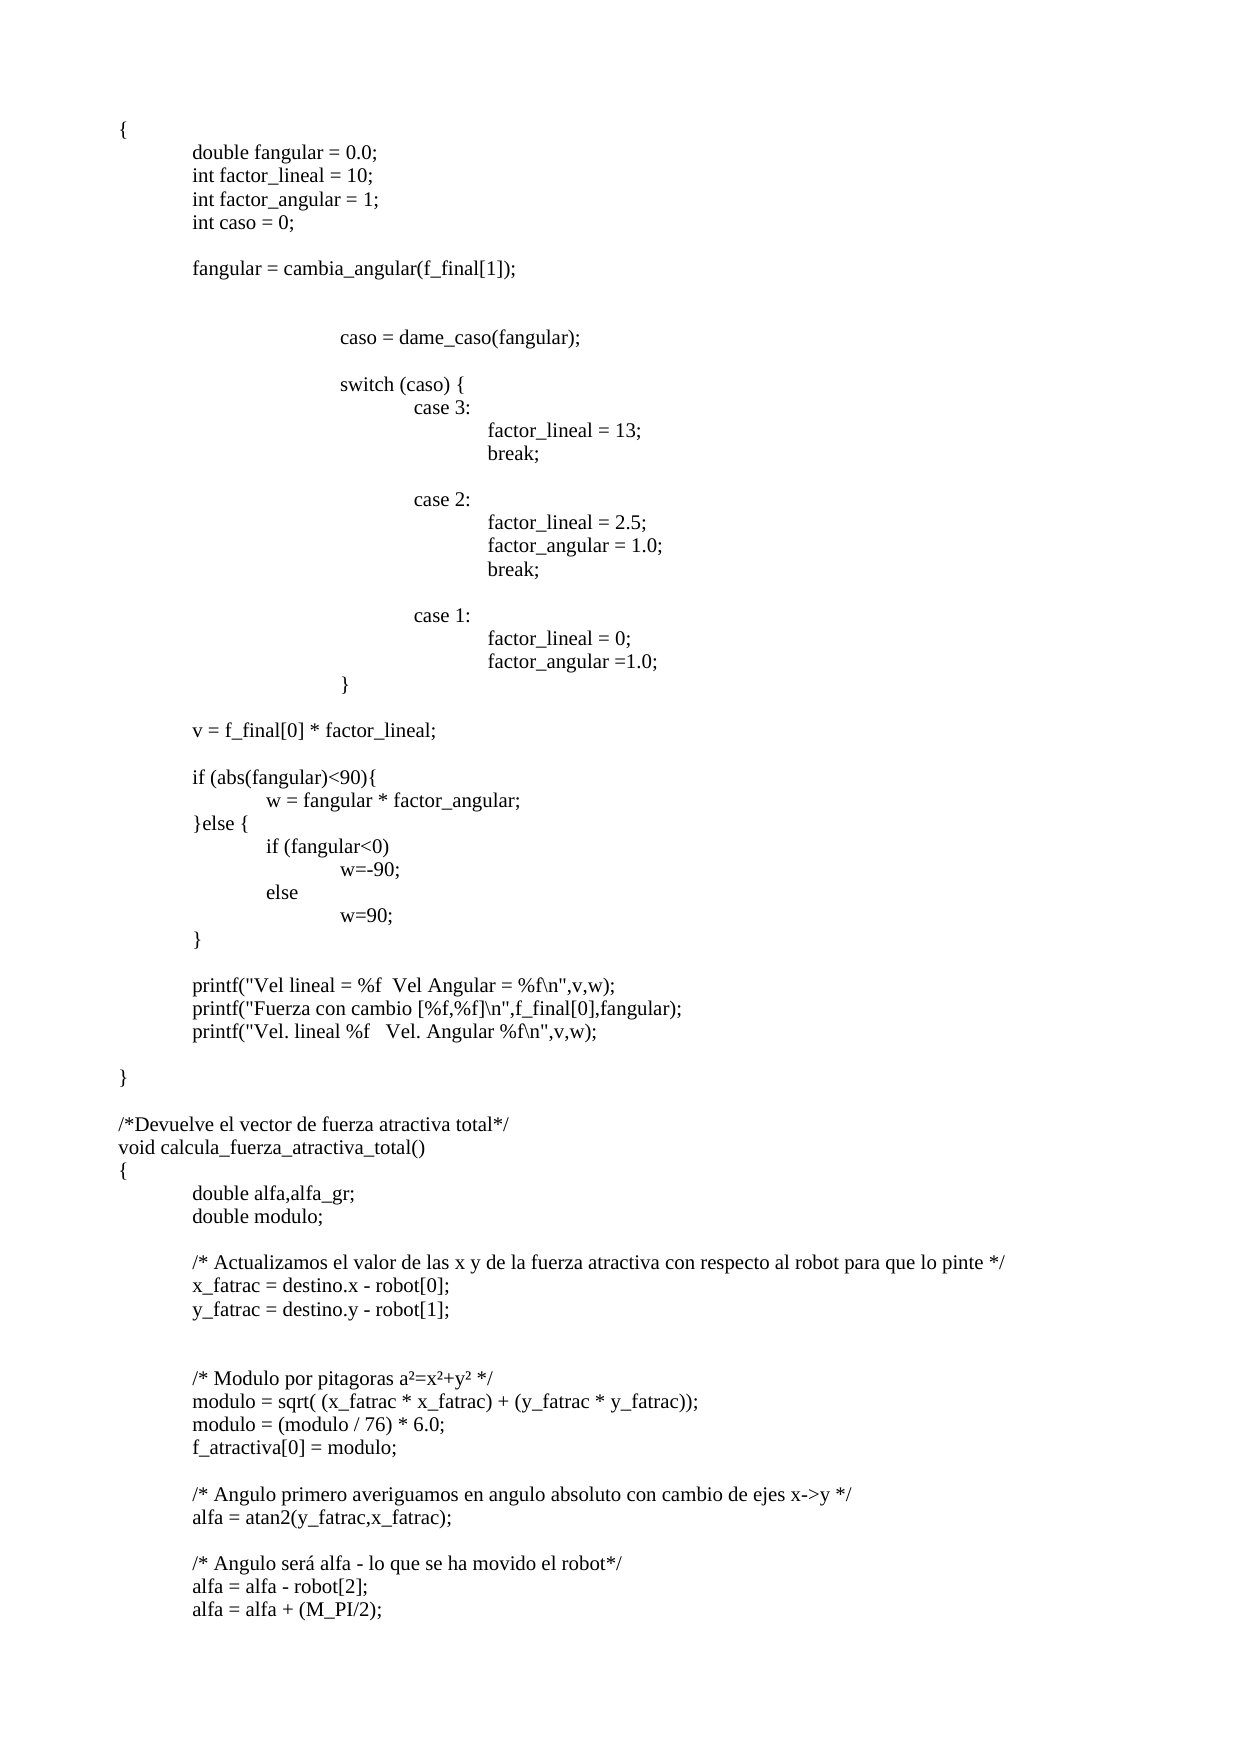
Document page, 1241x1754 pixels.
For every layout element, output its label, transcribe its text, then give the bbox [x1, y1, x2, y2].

text /* Modulo por pitagoras a²=x²+y² */ [118, 1367, 1122, 1390]
text int factor_lineal = 10; [118, 164, 1122, 187]
text y_fatrac = destino.y - robot[1]; [118, 1297, 1122, 1321]
text case 3: [118, 396, 1122, 419]
text w=90; [118, 904, 1122, 927]
text alfa = alfa + (M_PI/2); [118, 1598, 1122, 1621]
text fangular = cambia_angular(f_final[1]); [118, 257, 1122, 280]
text } [118, 673, 1122, 696]
text else [118, 881, 1122, 904]
text if (abs(fangular)<90){ [118, 766, 1122, 789]
text } [118, 927, 1122, 951]
text /* Angulo primero averiguamos en angulo absoluto con cambio de ejes x->y */ [118, 1482, 1122, 1506]
text }else { [118, 812, 1122, 835]
text { [118, 118, 1122, 141]
text factor_lineal = 2.5; [118, 511, 1122, 534]
text int factor_angular = 1; [118, 187, 1122, 211]
text break; [118, 442, 1122, 465]
text break; [118, 557, 1122, 581]
text case 2: [118, 488, 1122, 511]
text int caso = 0; [118, 211, 1122, 234]
text factor_angular =1.0; [118, 650, 1122, 673]
text double modulo; [118, 1205, 1122, 1228]
text w=-90; [118, 858, 1122, 881]
text v = f_final[0] * factor_lineal; [118, 719, 1122, 742]
text { [118, 1159, 1122, 1182]
text switch (caso) { [118, 372, 1122, 396]
text modulo = sqrt( (x_fatrac * x_fatrac) + (y_fatrac * y_fatrac)); [118, 1390, 1122, 1413]
text if (fangular<0) [118, 835, 1122, 858]
text printf("Vel lineal = %f Vel Angular = %f\n",v,w); [118, 974, 1122, 997]
text /*Devuelve el vector de fuerza atractiva total*/ [118, 1112, 1122, 1136]
text w = fangular * factor_angular; [118, 789, 1122, 812]
text double alfa,alfa_gr; [118, 1182, 1122, 1205]
text alfa = alfa - robot[2]; [118, 1575, 1122, 1598]
text factor_lineal = 0; [118, 627, 1122, 650]
text modulo = (modulo / 76) * 6.0; [118, 1413, 1122, 1436]
text factor_lineal = 13; [118, 419, 1122, 442]
text printf("Fuerza con cambio [%f,%f]\n",f_final[0],fangular); [118, 997, 1122, 1020]
text /* Angulo será alfa - lo que se ha movido el robot*/ [118, 1552, 1122, 1575]
text factor_angular = 1.0; [118, 534, 1122, 557]
text double fangular = 0.0; [118, 141, 1122, 164]
text caso = dame_caso(fangular); [118, 326, 1122, 349]
text case 1: [118, 604, 1122, 627]
text /* Actualizamos el valor de las x y de la fuerza atractiva con respecto al robot para que lo pinte */ [118, 1251, 1122, 1274]
text alfa = atan2(y_fatrac,x_fatrac); [118, 1506, 1122, 1529]
text printf("Vel. lineal %f Vel. Angular %f\n",v,w); [118, 1020, 1122, 1043]
text x_fatrac = destino.x - robot[0]; [118, 1274, 1122, 1297]
text } [118, 1066, 1122, 1089]
text void calcula_fuerza_atractiva_total() [118, 1136, 1122, 1159]
text f_atractiva[0] = modulo; [118, 1436, 1122, 1459]
